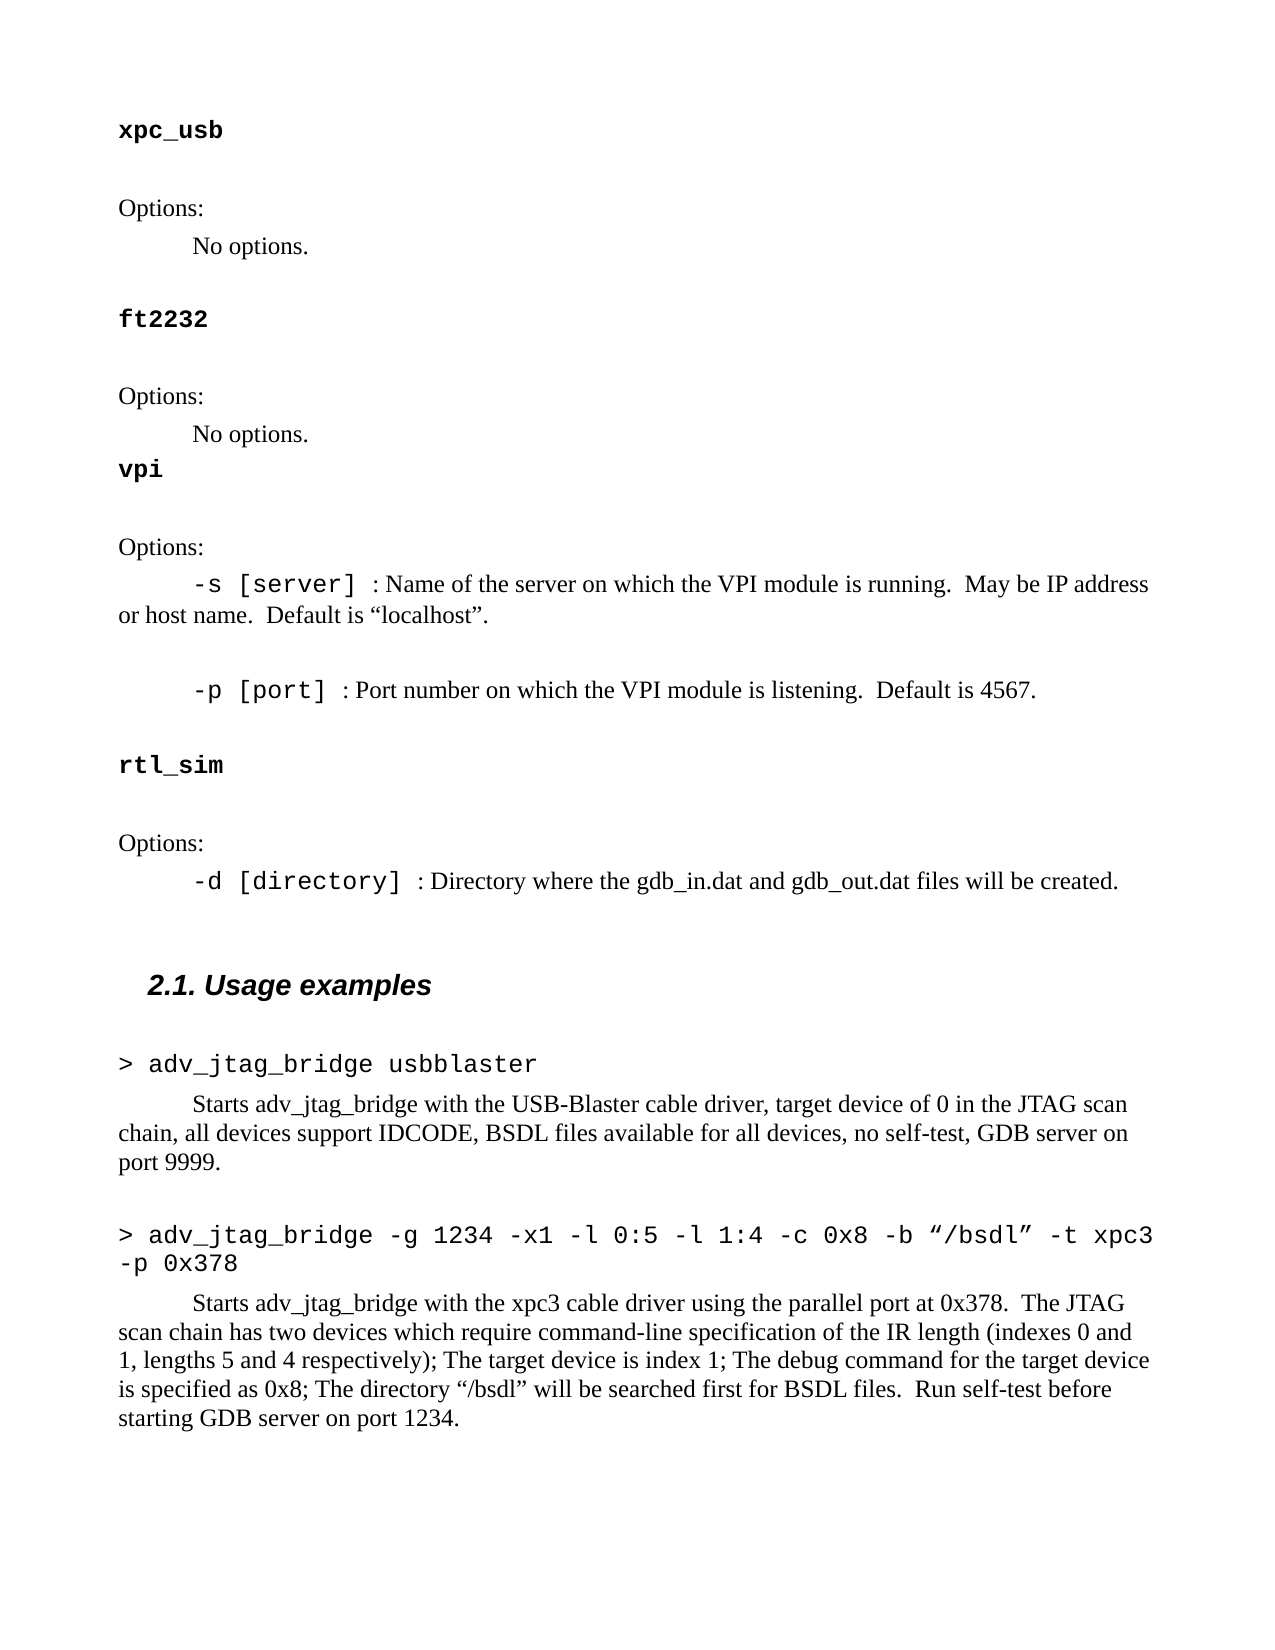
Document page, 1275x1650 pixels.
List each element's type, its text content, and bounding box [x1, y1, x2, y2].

text Starts adv_jtag_bridge with the xpc3 cable driver using the parallel port at 0x378. The JTAG scan chain has two devices which require command-line specification of the IR length (indexes 0 and 1, lengths 5 and 4 respectively); The target device is index 1; The debug command for the target device is specified as 0x8; The directory “/bsdl” will be searched first for BSDL files. Run self-test before starting GDB server on port 1234. [118, 1288, 1157, 1432]
text Options: [118, 828, 1157, 857]
text Starts adv_jtag_bridge with the USB-Blaster cable driver, target device of 0 in the JTAG scan chain, all devices support IDCODE, BSDL files available for all devices, no self-test, GDB server on port 9999. [118, 1089, 1157, 1176]
text -p [port] : Port number on which the VPI module is listening. Default is 4567. [118, 676, 1157, 706]
text > adv_jtag_bridge -g 1234 -x1 -l 0:5 -l 1:4 -c 0x8 -b “/bsdl” -t xpc3 -p 0x378 [118, 1222, 1157, 1279]
text vpi [118, 457, 1157, 485]
text > adv_jtag_bridge usbblaster [118, 1052, 1157, 1080]
text No options. [118, 419, 1157, 448]
text -s [server] : Name of the server on which the VPI module is running. May be IP address or host name. Default is “localhost”. [118, 569, 1157, 629]
text xpc_usb [118, 118, 1157, 146]
text Options: [118, 532, 1157, 560]
subtitle Usage examples [148, 968, 1157, 1002]
text -d [directory] : Directory where the gdb_in.dat and gdb_out.dat files will be created. [118, 866, 1157, 897]
text No options. [118, 231, 1157, 259]
text Options: [118, 193, 1157, 222]
text rtl_sim [118, 753, 1157, 781]
text ft2232 [118, 306, 1157, 334]
text Options: [118, 381, 1157, 410]
